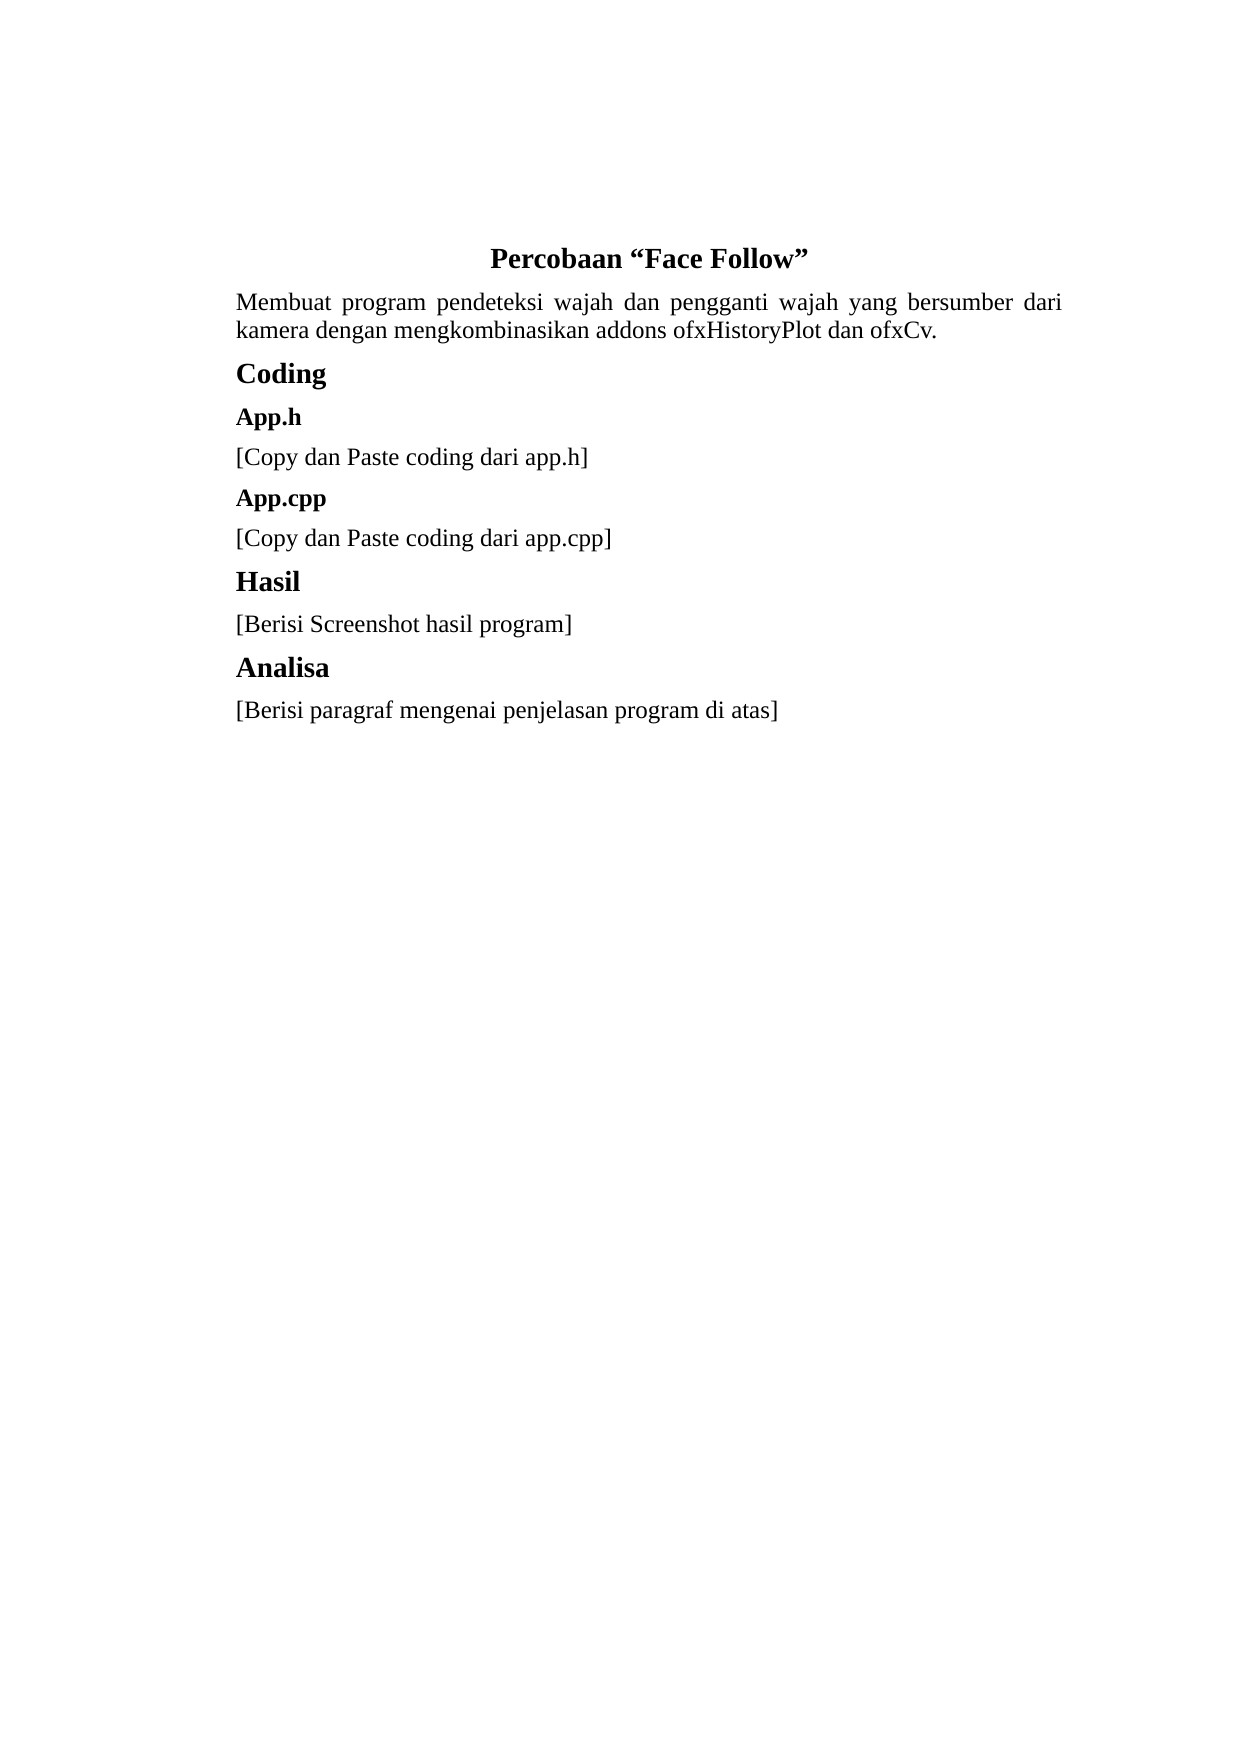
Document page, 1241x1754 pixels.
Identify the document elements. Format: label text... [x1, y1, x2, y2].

text [Berisi Screenshot hasil program] [236, 609, 1063, 638]
text App.h [236, 402, 1063, 430]
text Membuat program pendeteksi wajah dan pengganti wajah yang bersumber dari kamera dengan mengkombinasikan addons ofxHistoryPlot dan ofxCv. [236, 287, 1063, 344]
text Hasil [236, 564, 1063, 598]
text Analisa [236, 650, 1063, 684]
text App.cpp [236, 483, 1063, 512]
text [Copy dan Paste coding dari app.cpp] [236, 523, 1063, 552]
text Percobaan “Face Follow” [236, 241, 1063, 275]
text [Berisi paragraf mengenai penjelasan program di atas] [236, 696, 1063, 724]
text Coding [236, 356, 1063, 390]
text [Copy dan Paste coding dari app.h] [236, 442, 1063, 471]
